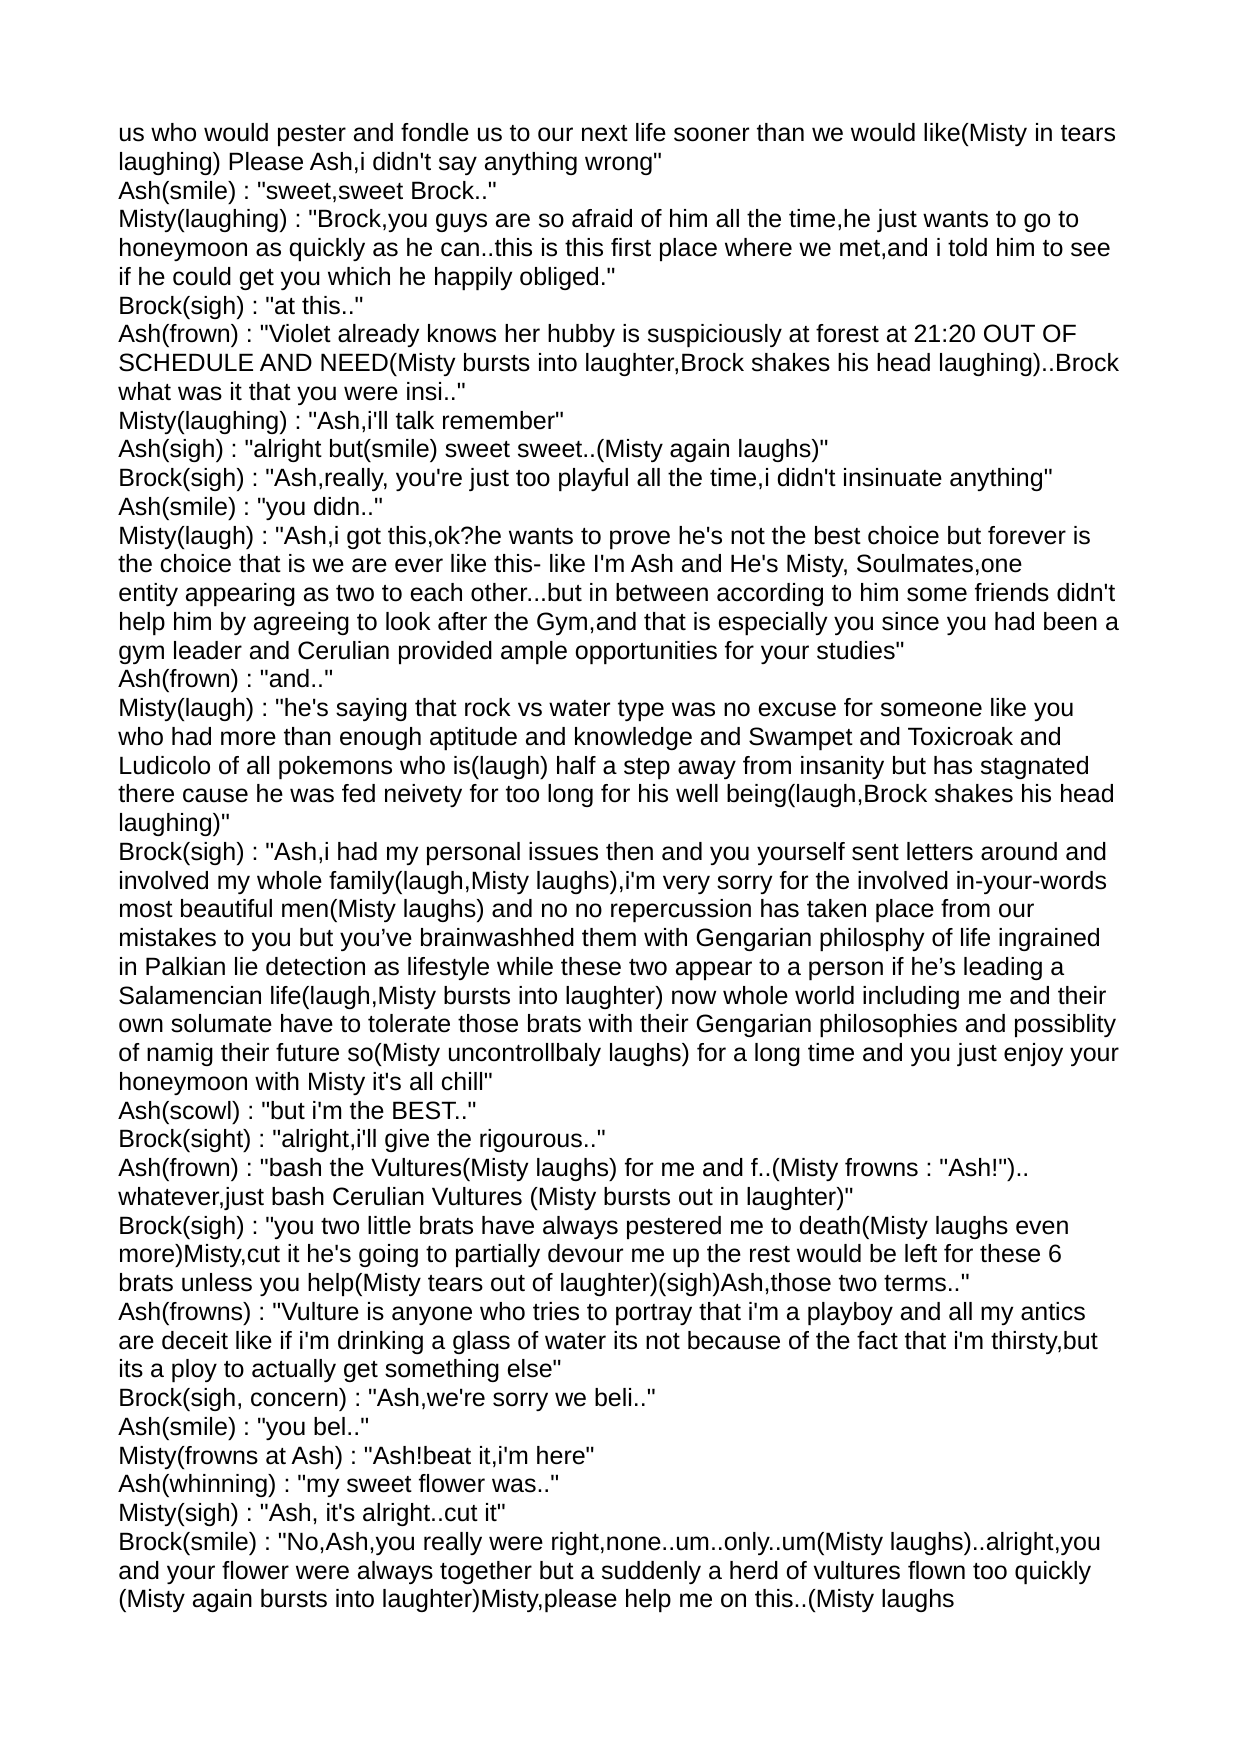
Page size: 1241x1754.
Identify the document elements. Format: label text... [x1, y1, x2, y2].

text us who would pester and fondle us to our next life sooner than we would like(Misty in tears laughing) Please Ash,i didn't say anything wrong" [118, 118, 1122, 176]
text Ash(frowns) : "Vulture is anyone who tries to portray that i'm a playboy and all my antics are deceit like if i'm drinking a glass of water its not because of the fact that i'm thirsty,but its a ploy to actually get something else" [118, 1297, 1122, 1383]
text Ash(smile) : "you bel.." [118, 1412, 1122, 1441]
text Ash(smile) : "sweet,sweet Brock.." [118, 176, 1122, 204]
text Misty(frowns at Ash) : "Ash!beat it,i'm here" [118, 1441, 1122, 1469]
text Brock(sigh) : "Ash,i had my personal issues then and you yourself sent letters around and involved my whole family(laugh,Misty laughs),i'm very sorry for the involved in-your-words most beautiful men(Misty laughs) and no no repercussion has taken place from our mistakes to you but you’ve brainwashhed them with Gengarian philosphy of life ingrained in Palkian lie detection as lifestyle while these two appear to a person if he’s leading a Salamencian life(laugh,Misty bursts into laughter) now whole world including me and their own solumate have to tolerate those brats with their Gengarian philosophies and possiblity of namig their future so(Misty uncontrollbaly laughs) for a long time and you just enjoy your honeymoon with Misty it's all chill" [118, 837, 1122, 1096]
text Brock(sigh) : "at this.." [118, 291, 1122, 319]
text Misty(laughing) : "Brock,you guys are so afraid of him all the time,he just wants to go to honeymoon as quickly as he can..this is this first place where we met,and i told him to see if he could get you which he happily obliged." [118, 204, 1122, 291]
text Ash(frown) : "bash the Vultures(Misty laughs) for me and f..(Misty frowns : "Ash!").. whatever,just bash Cerulian Vultures (Misty bursts out in laughter)" [118, 1153, 1122, 1211]
text Misty(laugh) : "he's saying that rock vs water type was no excuse for someone like you who had more than enough aptitude and knowledge and Swampet and Toxicroak and Ludicolo of all pokemons who is(laugh) half a step away from insanity but has stagnated there cause he was fed neivety for too long for his well being(laugh,Brock shakes his head laughing)" [118, 693, 1122, 837]
text Ash(frown) : "Violet already knows her hubby is suspiciously at forest at 21:20 OUT OF SCHEDULE AND NEED(Misty bursts into laughter,Brock shakes his head laughing)..Brock what was it that you were insi.." [118, 319, 1122, 406]
text Misty(sigh) : "Ash, it's alright..cut it" [118, 1498, 1122, 1527]
text Ash(frown) : "and.." [118, 664, 1122, 693]
text Misty(laugh) : "Ash,i got this,ok?he wants to prove he's not the best choice but forever is the choice that is we are ever like this- like I'm Ash and He's Misty, Soulmates,one [118, 521, 1122, 578]
text entity appearing as two to each other...but in between according to him some friends didn't help him by agreeing to look after the Gym,and that is especially you since you had been a gym leader and Cerulian provided ample opportunities for your studies" [118, 578, 1122, 664]
text Ash(whinning) : "my sweet flower was.." [118, 1469, 1122, 1498]
text Misty(laughing) : "Ash,i'll talk remember" [118, 406, 1122, 434]
text Ash(sigh) : "alright but(smile) sweet sweet..(Misty again laughs)" [118, 434, 1122, 463]
text Brock(sight) : "alright,i'll give the rigourous.." [118, 1124, 1122, 1153]
text Ash(smile) : "you didn.." [118, 492, 1122, 521]
text Brock(smile) : "No,Ash,you really were right,none..um..only..um(Misty laughs)..alright,you and your flower were always together but a suddenly a herd of vultures flown too quickly (Misty again bursts into laughter)Misty,please help me on this..(Misty laughs [118, 1527, 1122, 1613]
text Brock(sigh, concern) : "Ash,we're sorry we beli.." [118, 1383, 1122, 1412]
text Brock(sigh) : "Ash,really, you're just too playful all the time,i didn't insinuate anything" [118, 463, 1122, 492]
text Ash(scowl) : "but i'm the BEST.." [118, 1096, 1122, 1124]
text Brock(sigh) : "you two little brats have always pestered me to death(Misty laughs even more)Misty,cut it he's going to partially devour me up the rest would be left for these 6 brats unless you help(Misty tears out of laughter)(sigh)Ash,those two terms.." [118, 1211, 1122, 1297]
